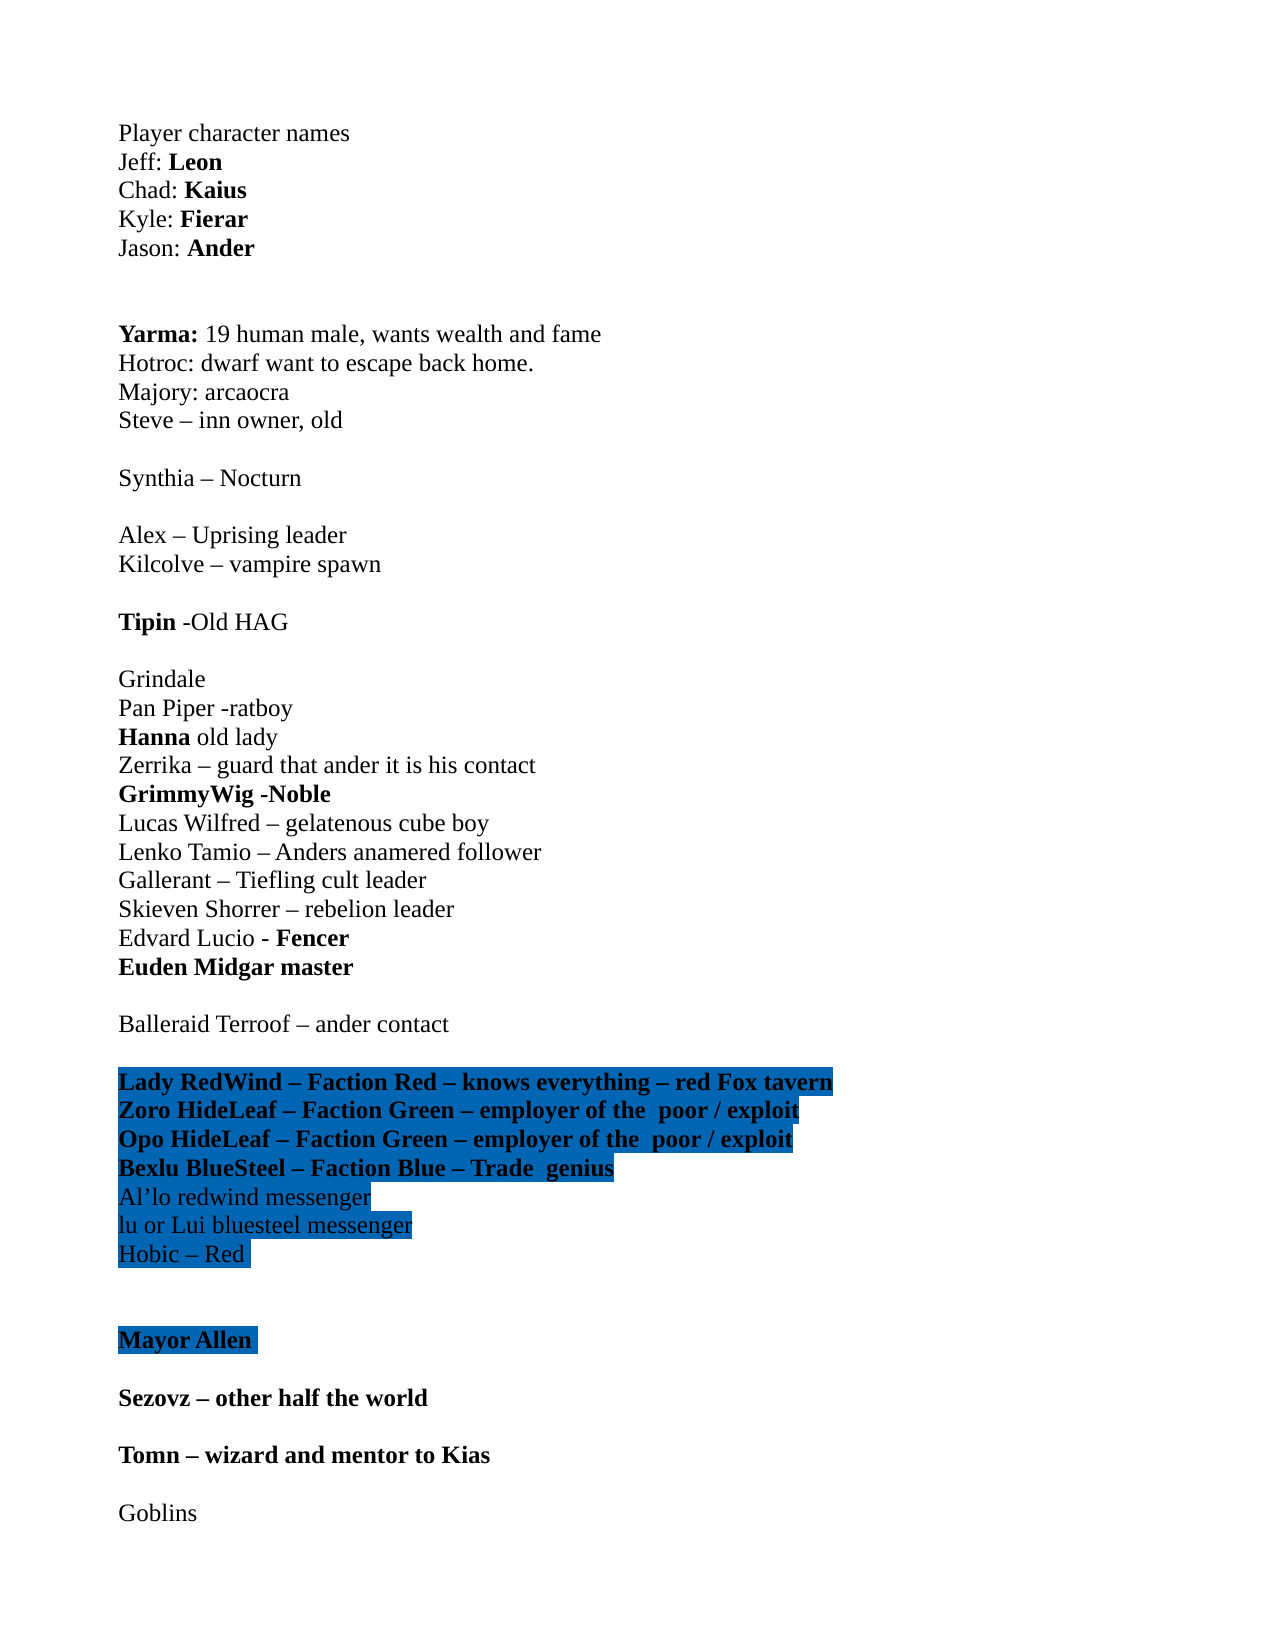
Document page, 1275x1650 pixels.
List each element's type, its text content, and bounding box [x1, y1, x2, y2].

text Edvard Lucio - Fencer [118, 923, 1157, 952]
text Hobic – Red [118, 1239, 1157, 1268]
text Goblins [118, 1498, 1157, 1527]
text Lenko Tamio – Anders anamered follower [118, 837, 1157, 866]
text Hanna old lady [118, 722, 1157, 751]
text Jason: Ander [118, 233, 1157, 262]
text Zerrika – guard that ander it is his contact [118, 751, 1157, 779]
text Kilcolve – vampire spawn [118, 549, 1157, 578]
text GrimmyWig -Noble [118, 779, 1157, 808]
text Gallerant – Tiefling cult leader [118, 866, 1157, 894]
text Yarma: 19 human male, wants wealth and fame [118, 319, 1157, 348]
text Zoro HideLeaf – Faction Green – employer of the poor / exploit [118, 1096, 1157, 1124]
text Euden Midgar master [118, 952, 1157, 981]
text Sezovz – other half the world [118, 1383, 1157, 1412]
text Balleraid Terroof – ander contact [118, 1009, 1157, 1038]
text Pan Piper -ratboy [118, 693, 1157, 722]
text Jeff: Leon [118, 147, 1157, 176]
text Player character names [118, 118, 1157, 147]
text Grindale [118, 664, 1157, 693]
text Lady RedWind – Faction Red – knows everything – red Fox tavern [118, 1067, 1157, 1096]
text Lucas Wilfred – gelatenous cube boy [118, 808, 1157, 837]
text Alex – Uprising leader [118, 521, 1157, 549]
text Synthia – Nocturn [118, 463, 1157, 492]
text Chad: Kaius [118, 176, 1157, 204]
text Tomn – wizard and mentor to Kias [118, 1441, 1157, 1469]
text Steve – inn owner, old [118, 406, 1157, 434]
text Opo HideLeaf – Faction Green – employer of the poor / exploit [118, 1124, 1157, 1153]
text Mayor Allen [118, 1326, 1157, 1354]
text Majory: arcaocra [118, 377, 1157, 406]
text Hotroc: dwarf want to escape back home. [118, 348, 1157, 377]
text Kyle: Fierar [118, 204, 1157, 233]
text Al’lo redwind messenger [118, 1182, 1157, 1211]
text lu or Lui bluesteel messenger [118, 1211, 1157, 1239]
text Bexlu BlueSteel – Faction Blue – Trade genius [118, 1153, 1157, 1182]
text Skieven Shorrer – rebelion leader [118, 894, 1157, 923]
text Tipin -Old HAG [118, 607, 1157, 636]
